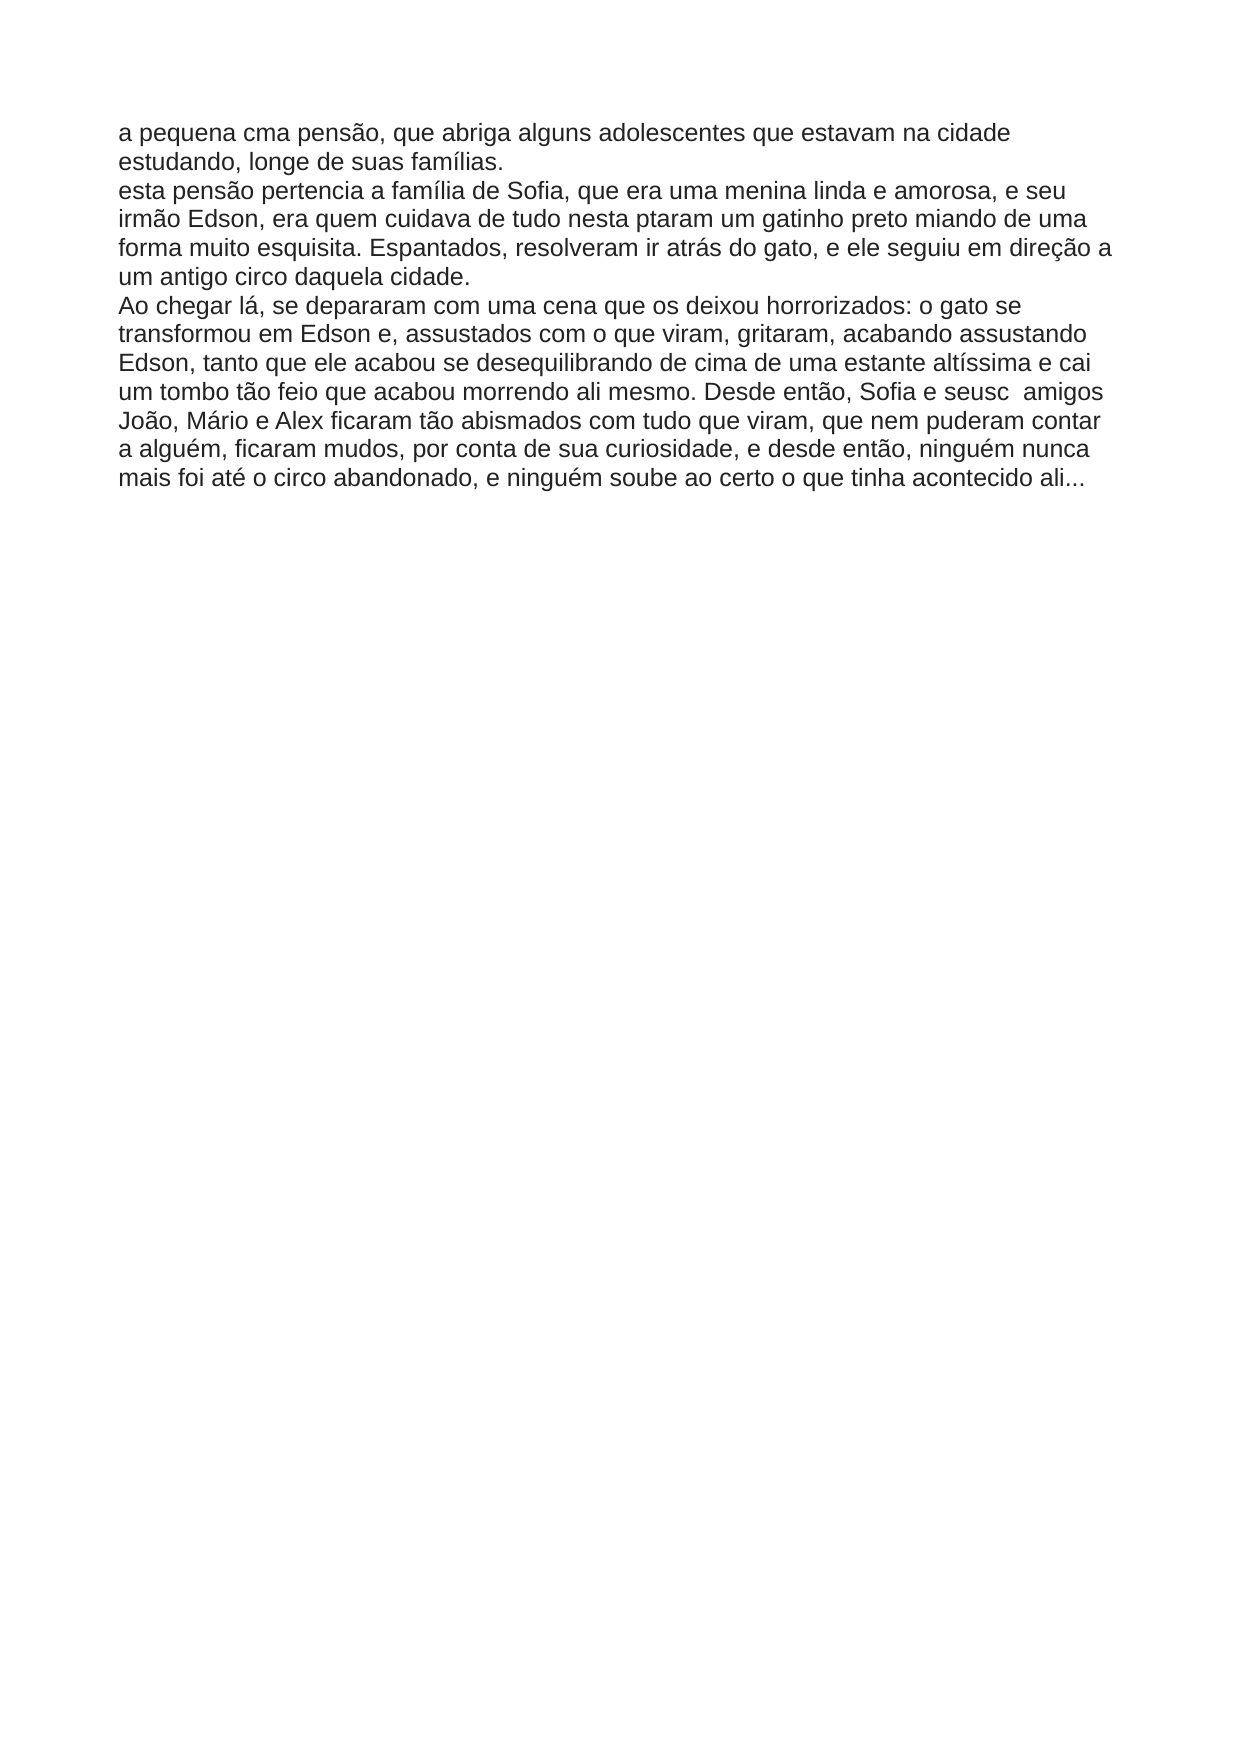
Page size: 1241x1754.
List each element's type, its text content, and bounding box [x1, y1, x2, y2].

text Ao chegar lá, se depararam com uma cena que os deixou horrorizados: o gato se transformou em Edson e, assustados com o que viram, gritaram, acabando assustando Edson, tanto que ele acabou se desequilibrando de cima de uma estante altíssima e cai [118, 291, 1122, 377]
text um tombo tão feio que acabou morrendo ali mesmo. Desde então, Sofia e seusc amigos João, Mário e Alex ficaram tão abismados com tudo que viram, que nem puderam contar a alguém, ficaram mudos, por conta de sua curiosidade, e desde então, ninguém nunca mais foi até o circo abandonado, e ninguém soube ao certo o que tinha acontecido ali... [118, 377, 1122, 492]
text esta pensão pertencia a família de Sofia, que era uma menina linda e amorosa, e seu irmão Edson, era quem cuidava de tudo nesta ptaram um gatinho preto miando de uma forma muito esquisita. Espantados, resolveram ir atrás do gato, e ele seguiu em direção a um antigo circo daquela cidade. [118, 176, 1122, 291]
text a pequena cma pensão, que abriga alguns adolescentes que estavam na cidade estudando, longe de suas famílias. [118, 118, 1122, 176]
